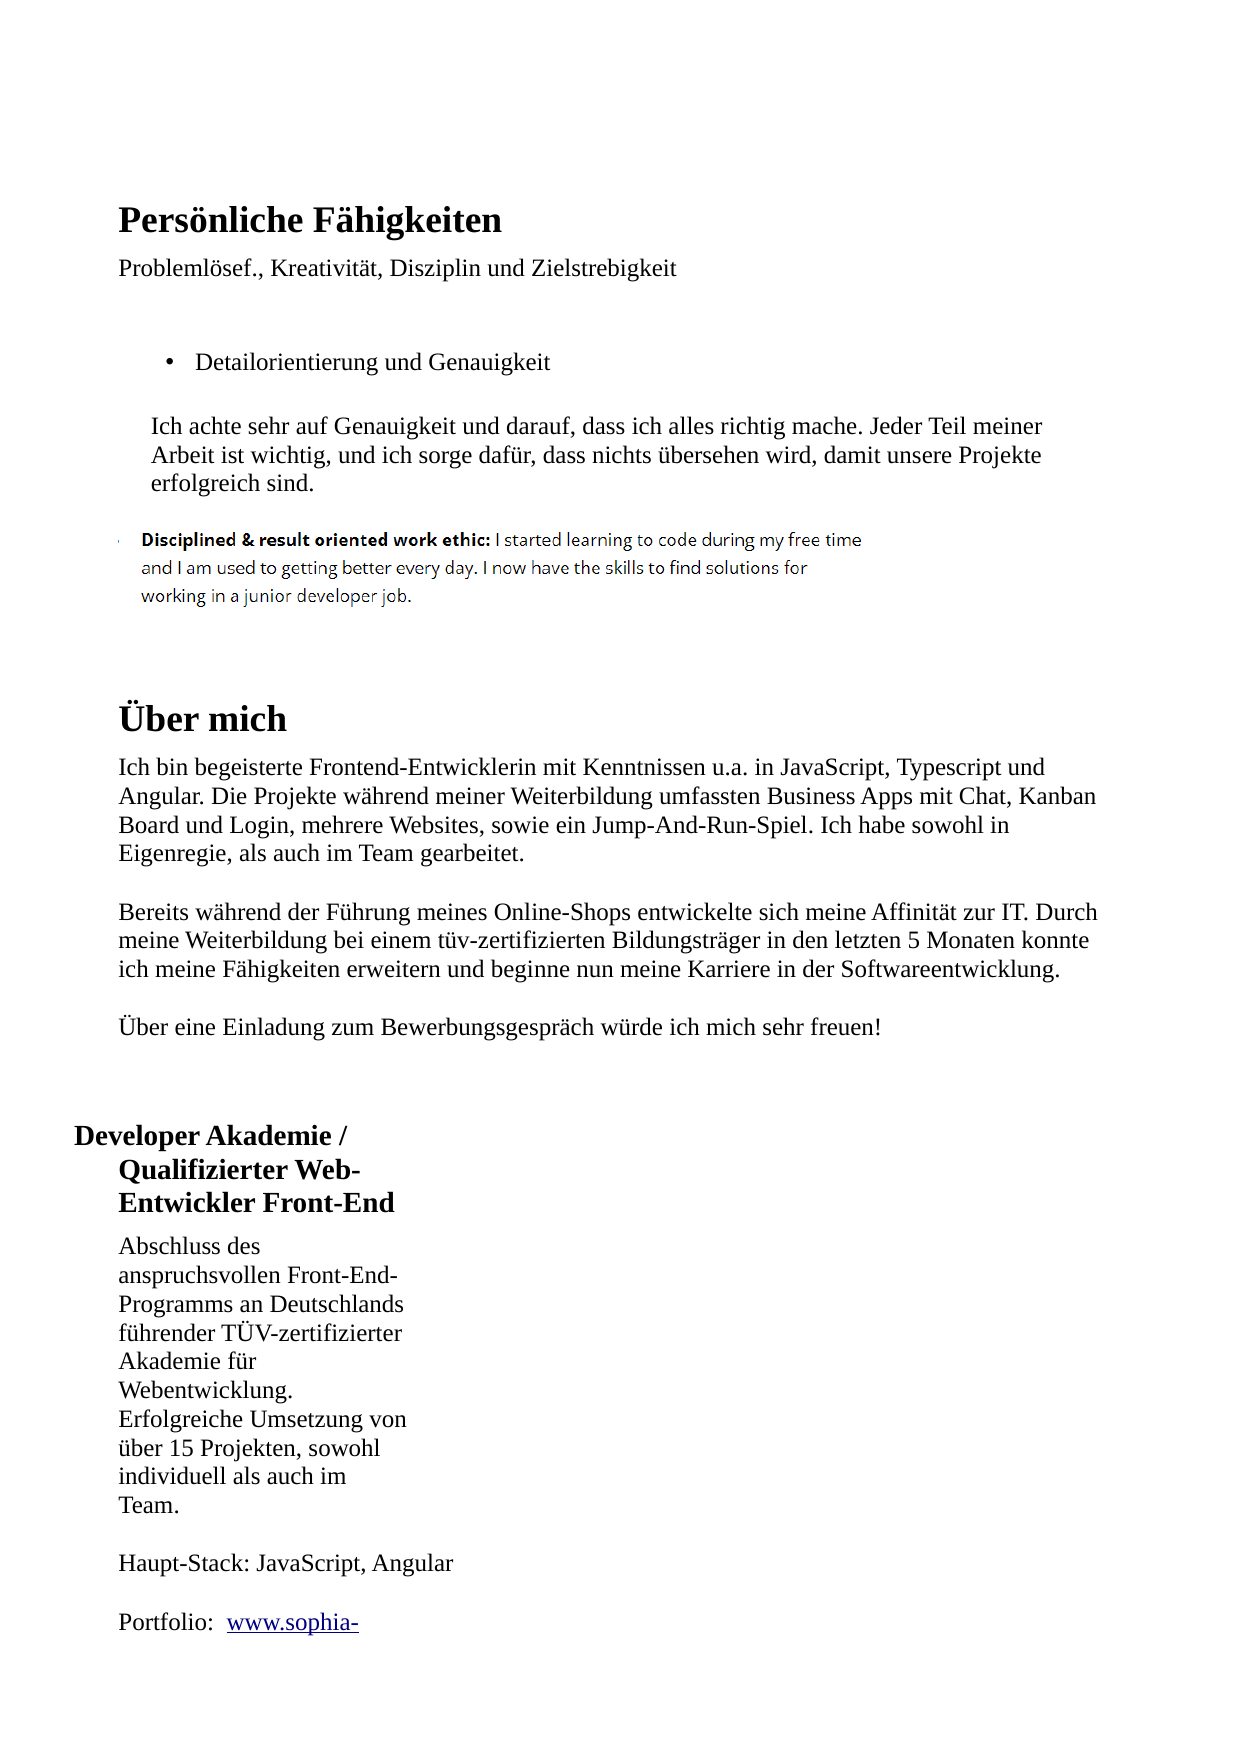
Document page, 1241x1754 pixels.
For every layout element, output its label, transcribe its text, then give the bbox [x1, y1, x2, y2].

table_header Persönliche Fähigkeiten Problemlösef., Kreativität, Disziplin und Zielstrebigkeit [118, 118, 1122, 311]
table_header Developer Akademie / Qualifizierter Web-Entwickler Front-End Abschluss des anspruchsvollen Front-End-Programms an Deutschlands führender TÜV-zertifizierter Akademie für Webentwicklung. Erfolgreiche Umsetzung von über 15 Projekten, sowohl individuell als auch im Team. Haupt-Stack: JavaScript, Angular [118, 1104, 456, 1607]
table_cell Ich achte sehr auf Genauigkeit und darauf, dass ich alles richtig mache. Jeder Teil meiner Arbeit ist wichtig, und ich sorge dafür, dass nichts übersehen wird, damit unsere Projekte erfolgreich sind. [118, 408, 1122, 530]
picture [118, 529, 872, 610]
subtitle Über mich [118, 697, 1122, 740]
table_header Ich bin begeisterte Frontend-Entwicklerin mit Kenntnissen u.a. in JavaScript, Typescript und Angular. Die Projekte während meiner Weiterbildung umfassten Business Apps mit Chat, Kanban Board und Login, mehrere Websites, sowie ein Jump-And-Run-Spiel. Ich habe sowohl in Eigenregie, als auch im Team gearbeitet. Bereits während der Führung meines Online-Shops entwickelte sich meine Affinität zur IT. Durch meine Weiterbildung bei einem tüv-zertifizierten Bildungsträger in den letzten 5 Monaten konnte ich meine Fähigkeiten erweitern und beginne nun meine Karriere in der Softwareentwicklung. Über eine Einladung zum Bewerbungsgespräch würde ich mich sehr freuen! [118, 752, 1122, 1071]
table_header Detailorientierung und Genauigkeit [118, 344, 1122, 408]
table_cell Portfolio: www.sophia- [118, 1607, 456, 1635]
